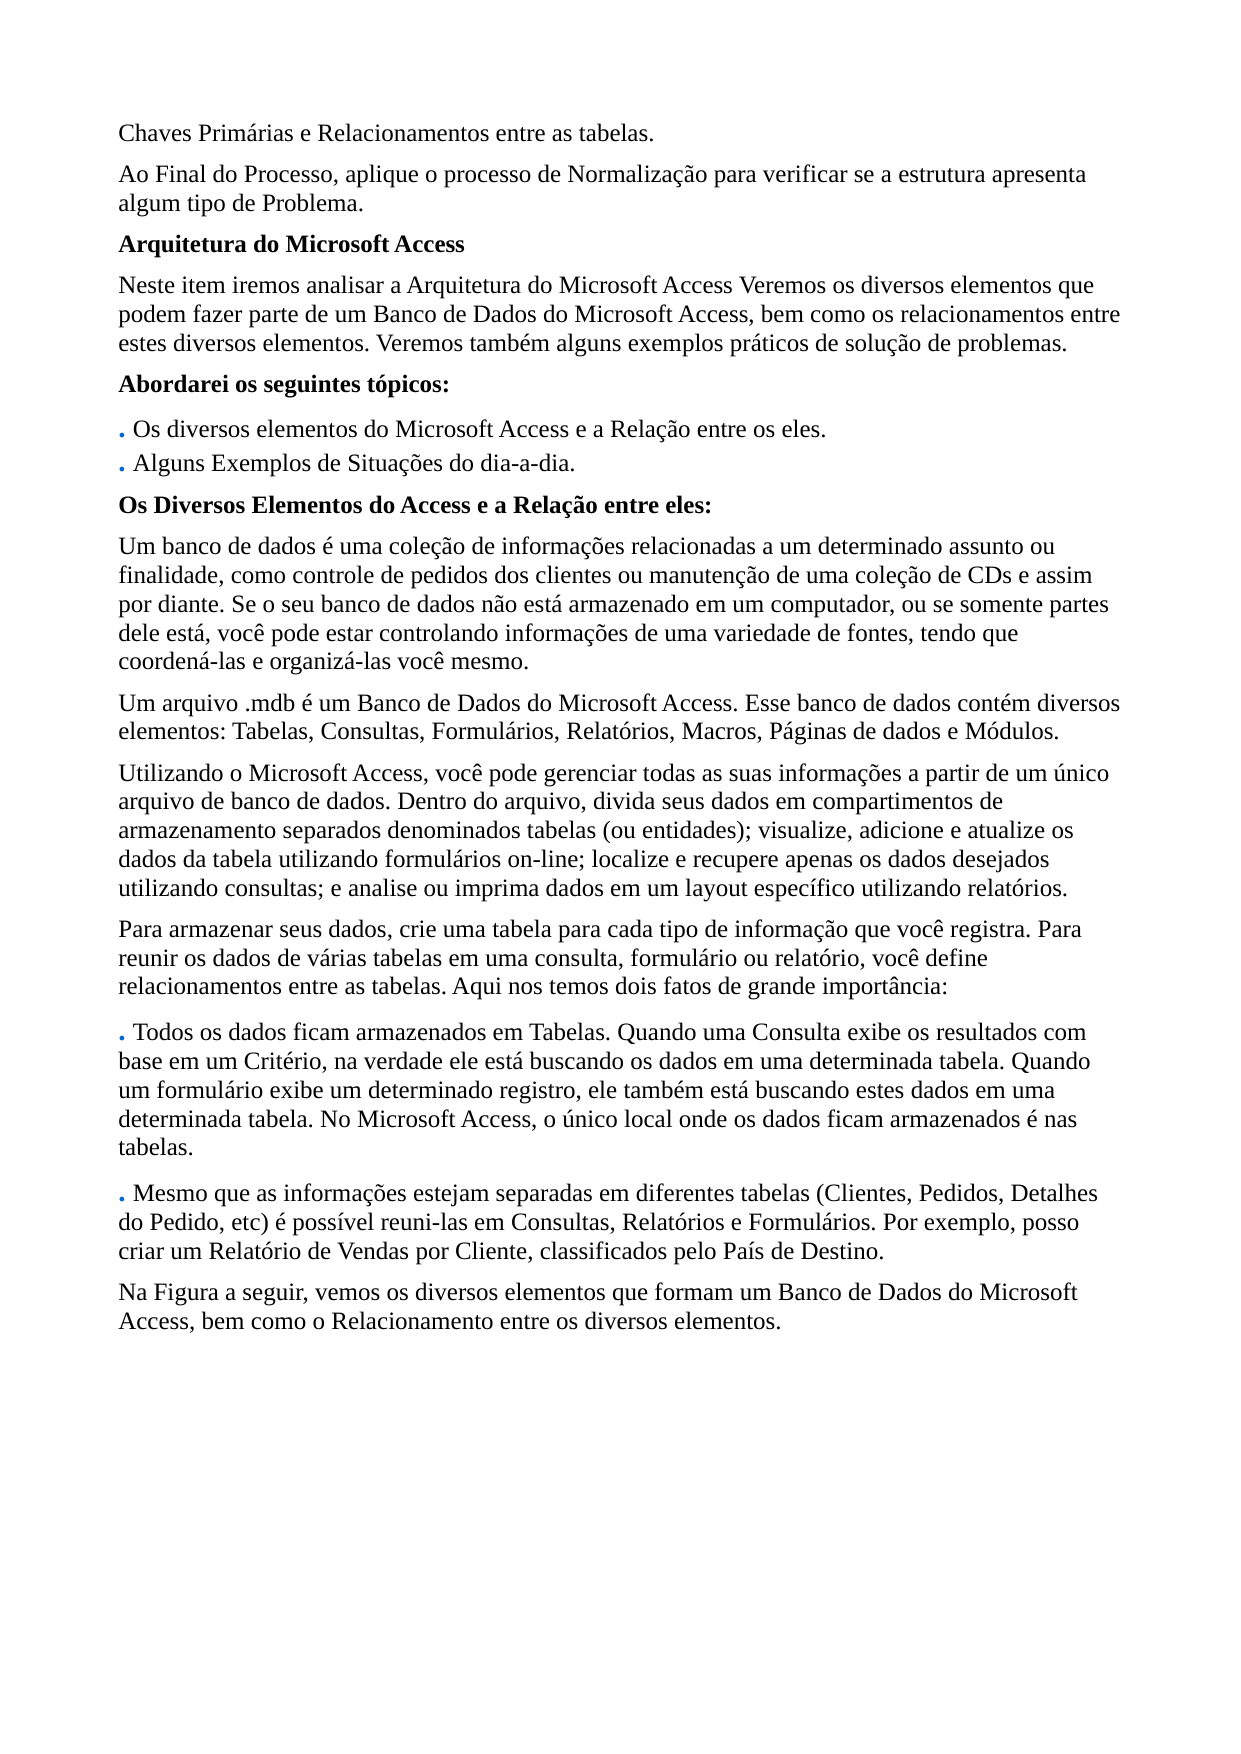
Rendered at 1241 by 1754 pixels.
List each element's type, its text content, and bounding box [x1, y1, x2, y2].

text Abordarei os seguintes tópicos: [118, 369, 1122, 398]
text . Os diversos elementos do Microsoft Access e a Relação entre os eles. . Alguns Exemplos de Situações do dia-a-dia. [118, 411, 1122, 478]
text Na Figura a seguir, vemos os diversos elementos que formam um Banco de Dados do Microsoft Access, bem como o Relacionamento entre os diversos elementos. [118, 1277, 1122, 1335]
text Neste item iremos analisar a Arquitetura do Microsoft Access Veremos os diversos elementos que podem fazer parte de um Banco de Dados do Microsoft Access, bem como os relacionamentos entre estes diversos elementos. Veremos também alguns exemplos práticos de solução de problemas. [118, 271, 1122, 357]
text Um arquivo .mdb é um Banco de Dados do Microsoft Access. Esse banco de dados contém diversos elementos: Tabelas, Consultas, Formulários, Relatórios, Macros, Páginas de dados e Módulos. [118, 688, 1122, 745]
text Ao Final do Processo, aplique o processo de Normalização para verificar se a estrutura apresenta algum tipo de Problema. [118, 159, 1122, 217]
text Os Diversos Elementos do Access e a Relação entre eles: [118, 490, 1122, 519]
text . Mesmo que as informações estejam separadas em diferentes tabelas (Clientes, Pedidos, Detalhes do Pedido, etc) é possível reuni-las em Consultas, Relatórios e Formulários. Por exemplo, posso criar um Relatório de Vendas por Cliente, classificados pelo País de Destino. [118, 1174, 1122, 1265]
text Um banco de dados é uma coleção de informações relacionadas a um determinado assunto ou finalidade, como controle de pedidos dos clientes ou manutenção de uma coleção de CDs e assim por diante. Se o seu banco de dados não está armazenado em um computador, ou se somente partes dele está, você pode estar controlando informações de uma variedade de fontes, tendo que coordená-las e organizá-las você mesmo. [118, 531, 1122, 675]
text Arquitetura do Microsoft Access [118, 229, 1122, 258]
text . Todos os dados ficam armazenados em Tabelas. Quando uma Consulta exibe os resultados com base em um Critério, na verdade ele está buscando os dados em uma determinada tabela. Quando um formulário exibe um determinado registro, ele também está buscando estes dados em uma determinada tabela. No Microsoft Access, o único local onde os dados ficam armazenados é nas tabelas. [118, 1013, 1122, 1161]
text Para armazenar seus dados, crie uma tabela para cada tipo de informação que você registra. Para reunir os dados de várias tabelas em uma consulta, formulário ou relatório, você define relacionamentos entre as tabelas. Aqui nos temos dois fatos de grande importância: [118, 914, 1122, 1000]
text Chaves Primárias e Relacionamentos entre as tabelas. [118, 118, 1122, 147]
text Utilizando o Microsoft Access, você pode gerenciar todas as suas informações a partir de um único arquivo de banco de dados. Dentro do arquivo, divida seus dados em compartimentos de armazenamento separados denominados tabelas (ou entidades); visualize, adicione e atualize os dados da tabela utilizando formulários on-line; localize e recupere apenas os dados desejados utilizando consultas; e analise ou imprima dados em um layout específico utilizando relatórios. [118, 758, 1122, 901]
